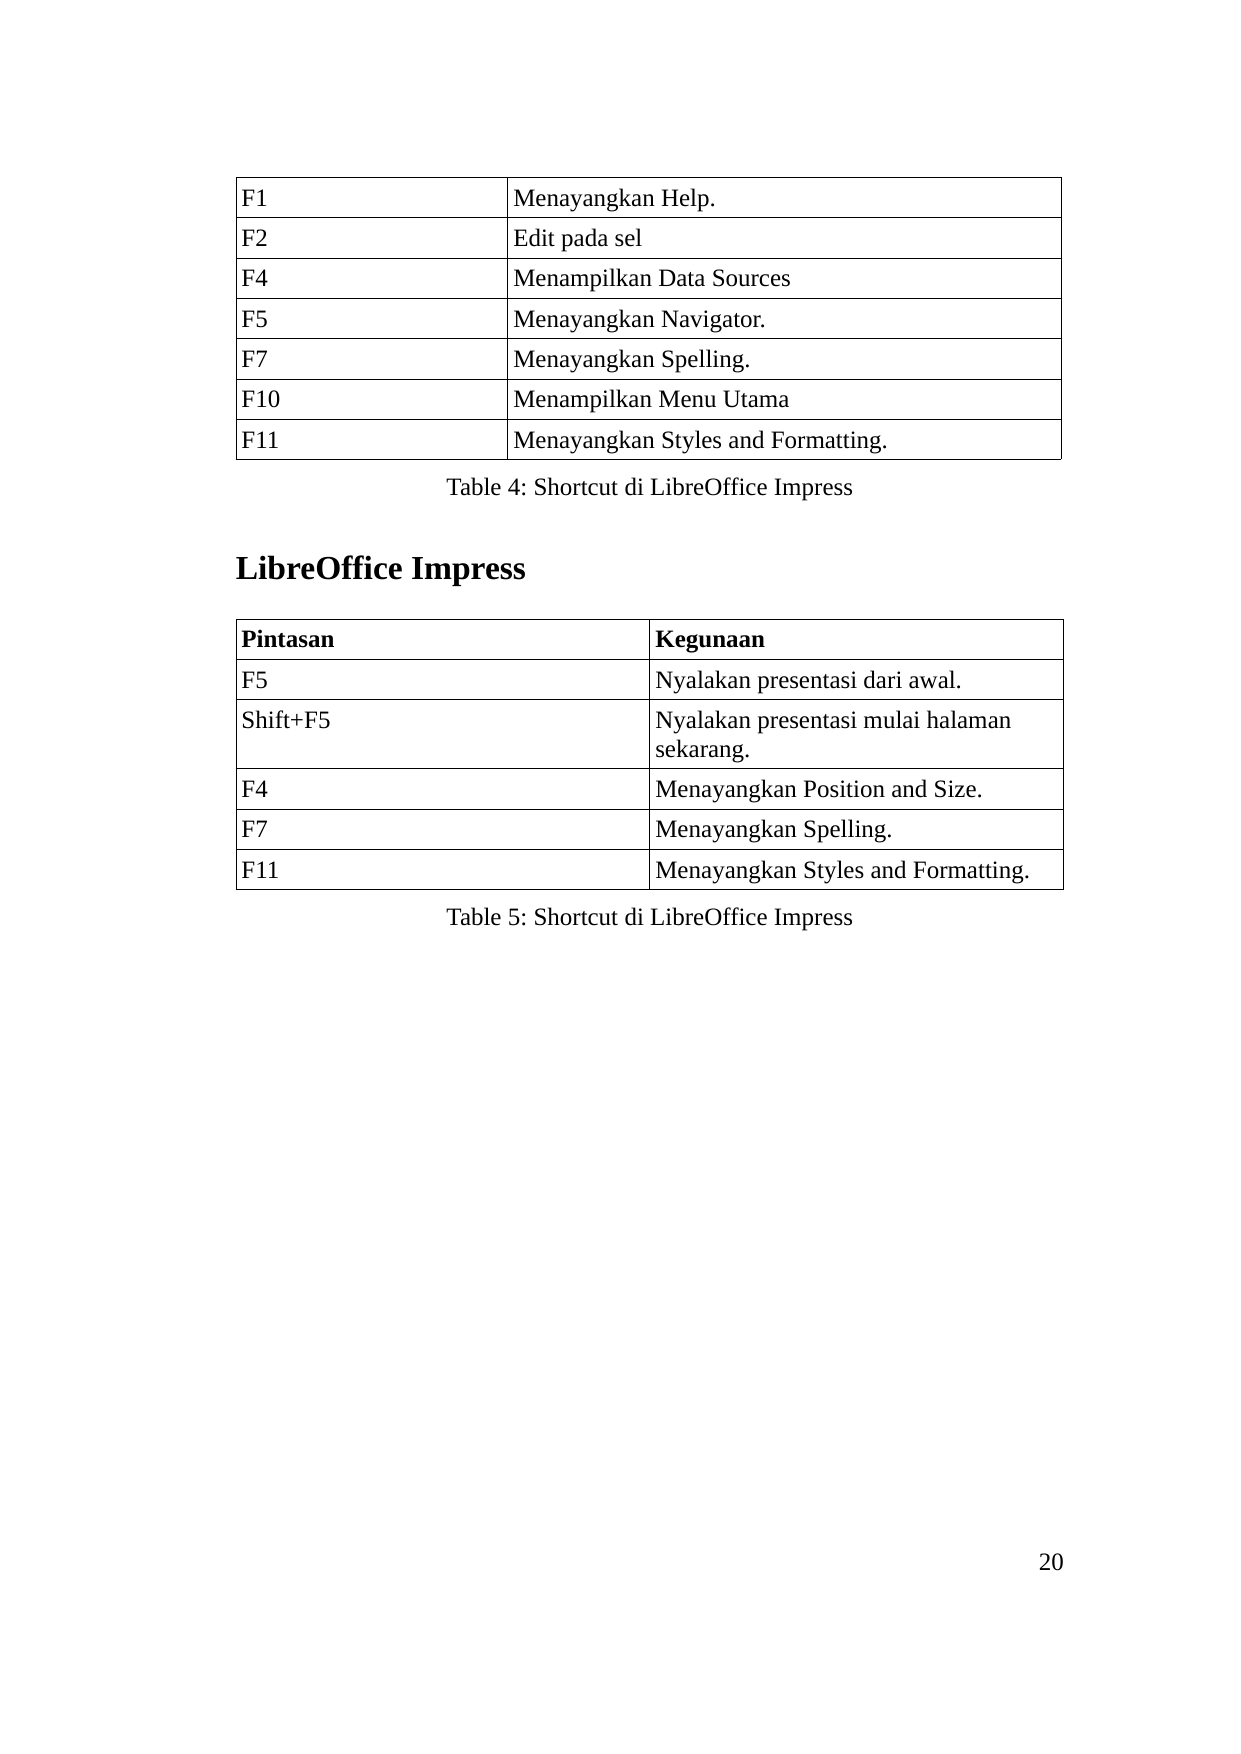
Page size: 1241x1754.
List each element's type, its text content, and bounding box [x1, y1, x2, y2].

table_cell Menampilkan Menu Utama [508, 380, 1061, 419]
table_cell Menayangkan Spelling. [650, 810, 1063, 849]
table_cell F2 [237, 218, 507, 258]
table_cell Menayangkan Spelling. [508, 339, 1061, 378]
table_cell Nyalakan presentasi mulai halaman sekarang. [650, 700, 1063, 768]
table_header Kegunaan [650, 620, 1063, 659]
table_cell F1 [237, 178, 507, 217]
table_cell Shift+F5 [237, 700, 649, 768]
table_cell Menayangkan Styles and Formatting. [508, 420, 1061, 459]
table_cell Menayangkan Position and Size. [650, 769, 1063, 809]
table_cell F4 [237, 769, 649, 809]
table_cell F5 [237, 299, 507, 338]
table_cell Menampilkan Data Sources [508, 259, 1061, 298]
subtitle LibreOffice Impress [236, 548, 1063, 587]
table_cell F10 [237, 380, 507, 419]
table_cell Nyalakan presentasi dari awal. [650, 660, 1063, 699]
text Table 4: Shortcut di LibreOffice Impress [236, 472, 1063, 501]
table_cell F11 [237, 850, 649, 889]
text Table 5: Shortcut di LibreOffice Impress [236, 902, 1063, 931]
table_cell Menayangkan Navigator. [508, 299, 1061, 338]
table_cell F4 [237, 259, 507, 298]
table_cell F7 [237, 810, 649, 849]
table_cell F7 [237, 339, 507, 378]
table_cell Menayangkan Help. [508, 178, 1061, 217]
table_cell F11 [237, 420, 507, 459]
table_cell Menayangkan Styles and Formatting. [650, 850, 1063, 889]
table_cell Edit pada sel [508, 218, 1061, 258]
table_header Pintasan [237, 620, 649, 659]
table_cell F5 [237, 660, 649, 699]
